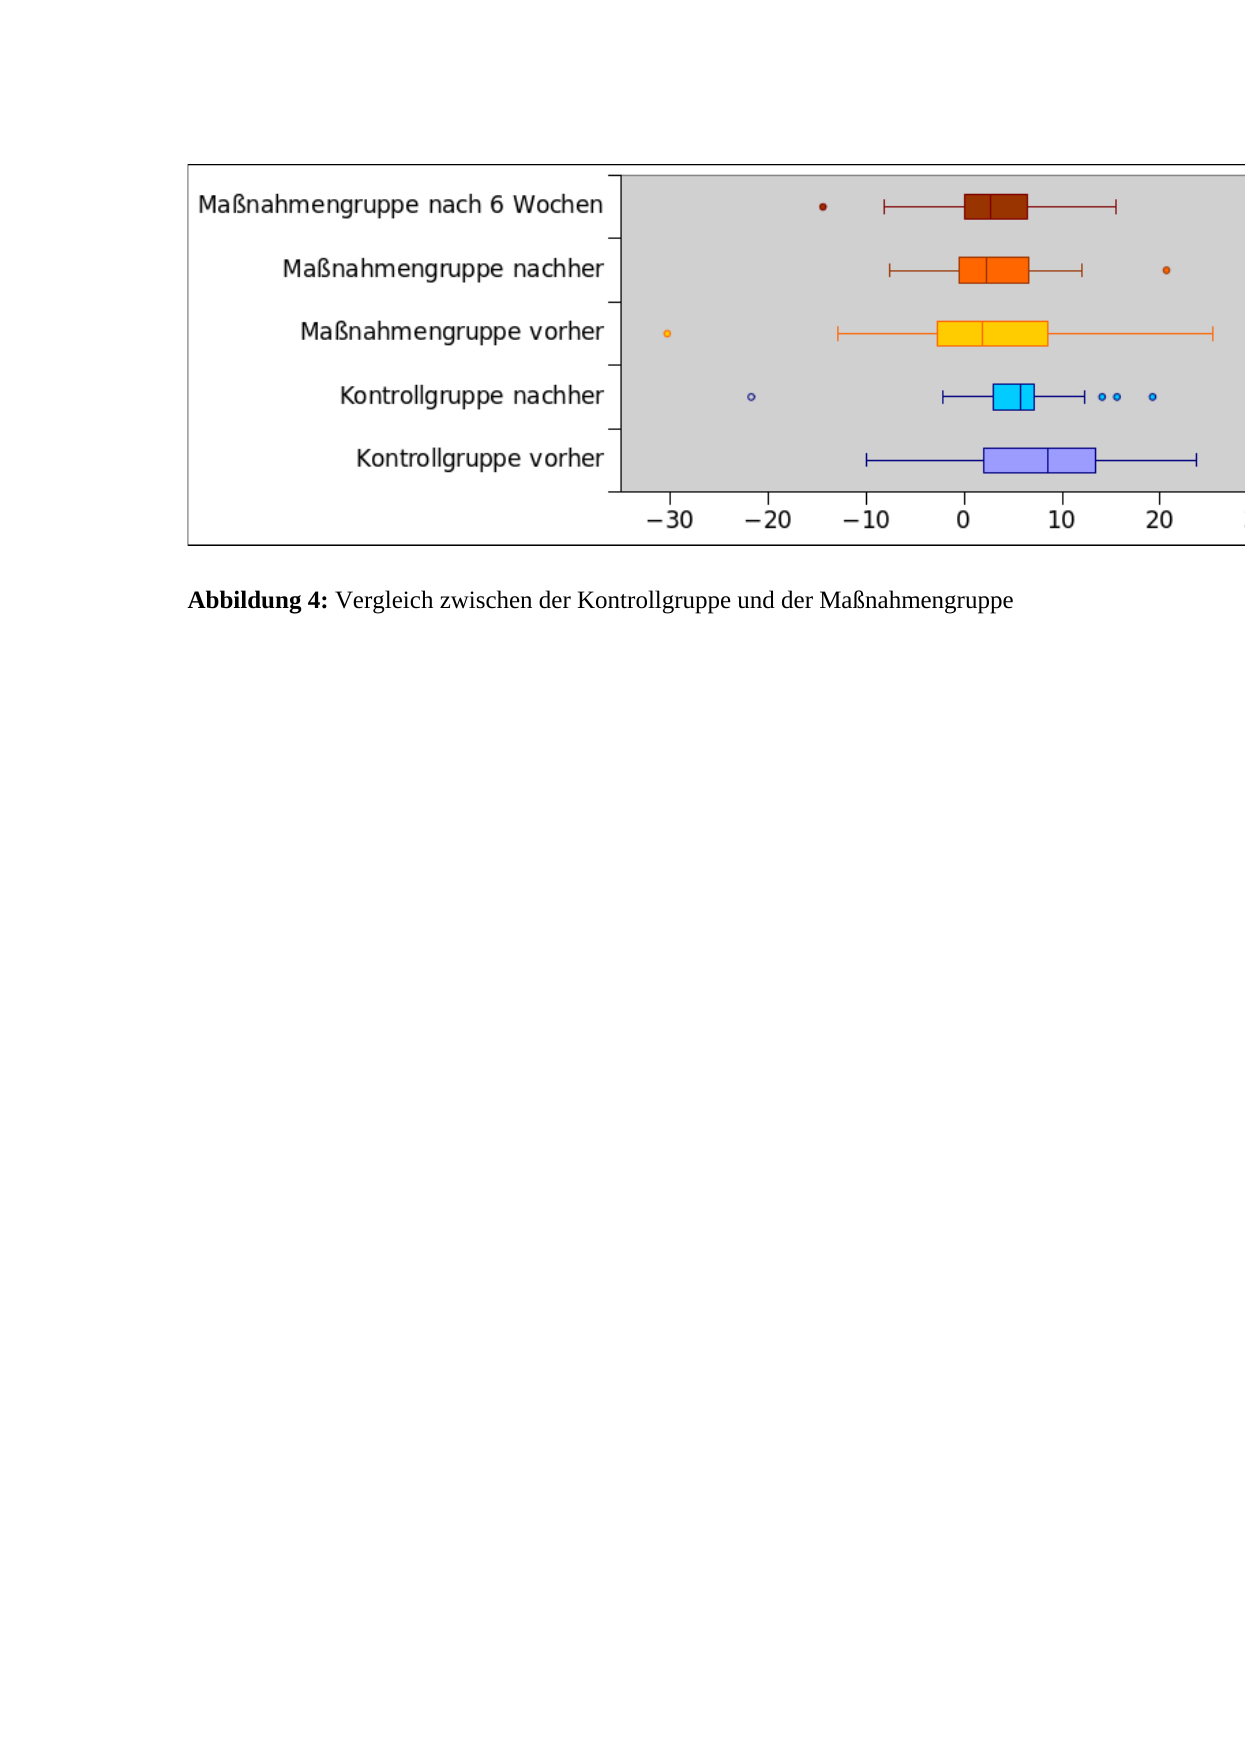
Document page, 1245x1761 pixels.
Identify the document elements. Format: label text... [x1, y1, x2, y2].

text Abbildung 4: Vergleich zwischen der Kontrollgruppe und der Maßnahmengruppe [187, 586, 1057, 614]
picture [187, 164, 1245, 546]
